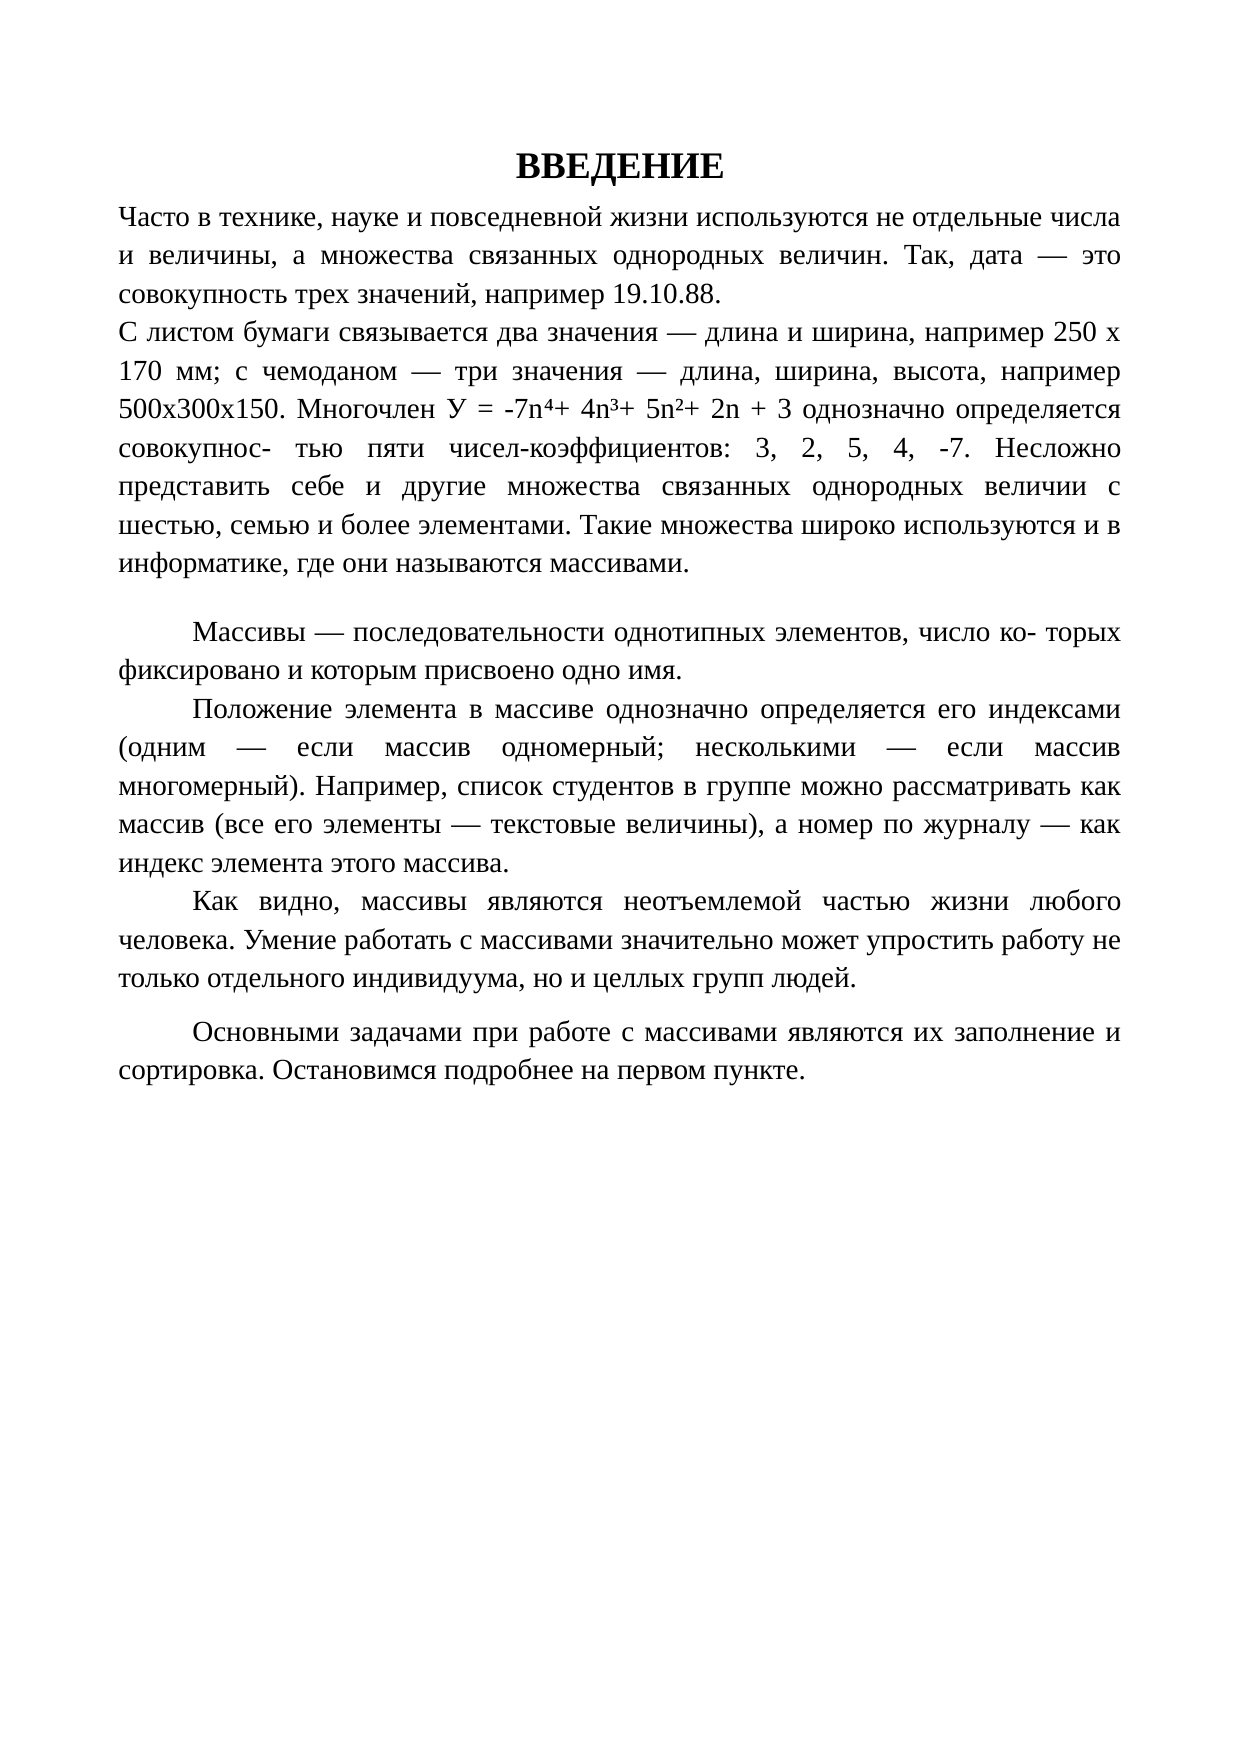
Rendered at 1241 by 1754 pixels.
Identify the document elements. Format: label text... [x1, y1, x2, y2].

text Основными задачами при работе с массивами являются их заполнение и сортировка. Остановимся подробнее на первом пункте. [118, 1014, 1122, 1086]
text Часто в технике, науке и повседневной жизни используются не отдельные числа и величины, а множества связанных однородных величин. Так, дата — это совокупность трех значений, например 19.10.88. [118, 199, 1122, 309]
text Как видно, массивы являются неотъемлемой частью жизни любого человека. Умение работать с массивами значительно может упростить работу не только отдельного индивидуума, но и целлых групп людей. [118, 883, 1122, 994]
subtitle ВВЕДЕНИЕ [118, 143, 1122, 186]
text Положение элемента в массиве однозначно определяется его индексами (одним — если массив одномерный; несколькими — если массив многомерный). Например, список студентов в группе можно рассматривать как массив (все его элементы — текстовые величины), а номер по журналу — как индекс элемента этого массива. [118, 691, 1122, 878]
text С листом бумаги связывается два значения — длина и ширина, например 250 х 170 мм; с чемоданом — три значения — длина, ширина, высота, например 500x300x150. Многочлен У = -7n⁴+ 4n³+ 5n²+ 2n + 3 однозначно определяется совокупнос- тью пяти чисел-коэффициентов: 3, 2, 5, 4, -7. Несложно представить себе и другие множества связанных однородных величии с шестью, семью и более элементами. Такие множества широко используются и в информатике, где они называются массивами. [118, 314, 1122, 579]
text Массивы — последовательности однотипных элементов, число ко- торых фиксировано и которым присвоено одно имя. [118, 614, 1122, 686]
